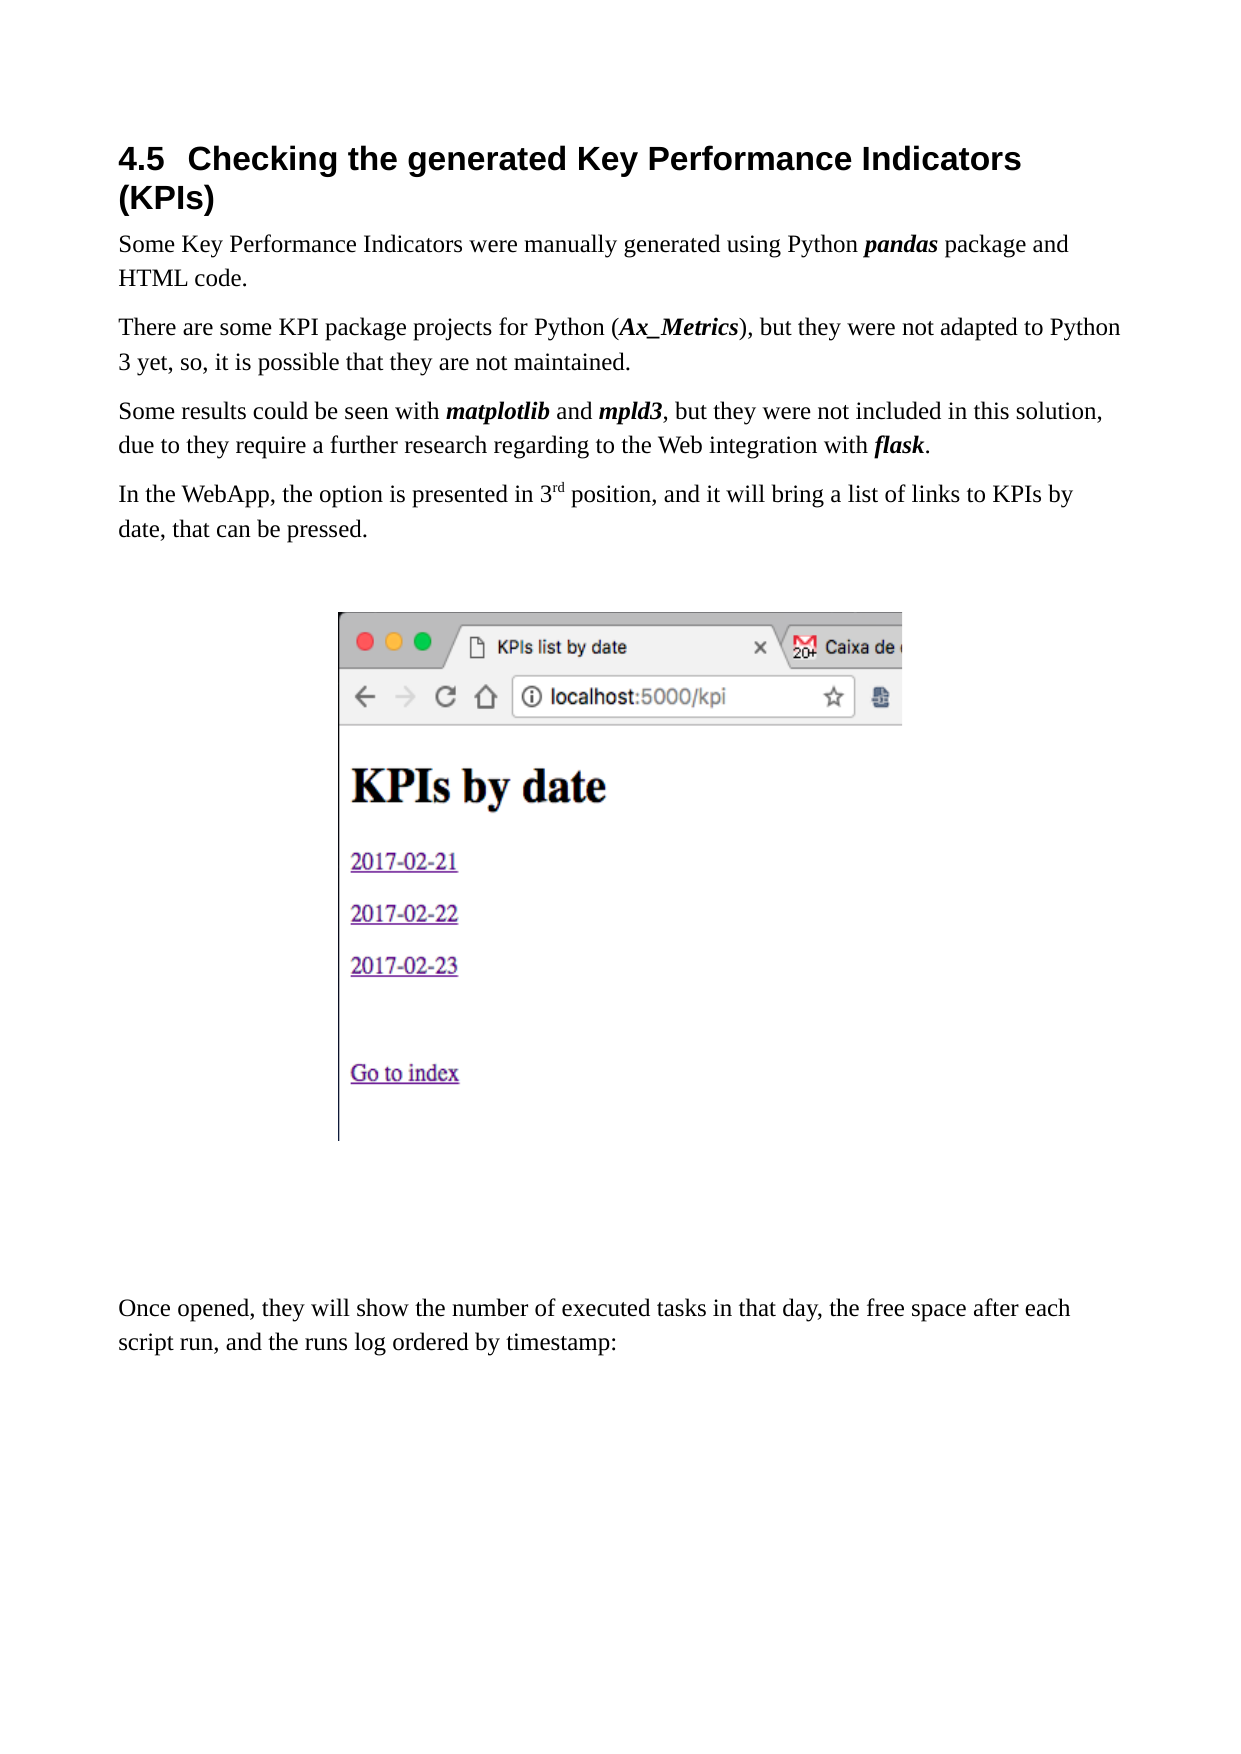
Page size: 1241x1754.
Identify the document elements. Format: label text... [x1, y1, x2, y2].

text Some Key Performance Indicators were manually generated using Python pandas package and HTML code. [118, 229, 1122, 292]
text Some results could be seen with matplotlib and mpld3, but they were not included in this solution, due to they require a further research regarding to the Web integration with flask. [118, 396, 1122, 459]
picture [338, 612, 903, 1141]
subtitle Checking the generated Key Performance Indicators (KPIs) [118, 139, 1122, 216]
text Once opened, they will show the number of executed tasks in that day, the free space after each script run, and the runs log ordered by timestamp: [118, 1293, 1122, 1356]
text There are some KPI package projects for Python (Ax_Metrics), but they were not adapted to Python 3 yet, so, it is possible that they are not maintained. [118, 312, 1122, 376]
text In the WebApp, the option is presented in 3rd position, and it will bring a list of links to KPIs by date, that can be pressed. [118, 479, 1122, 543]
